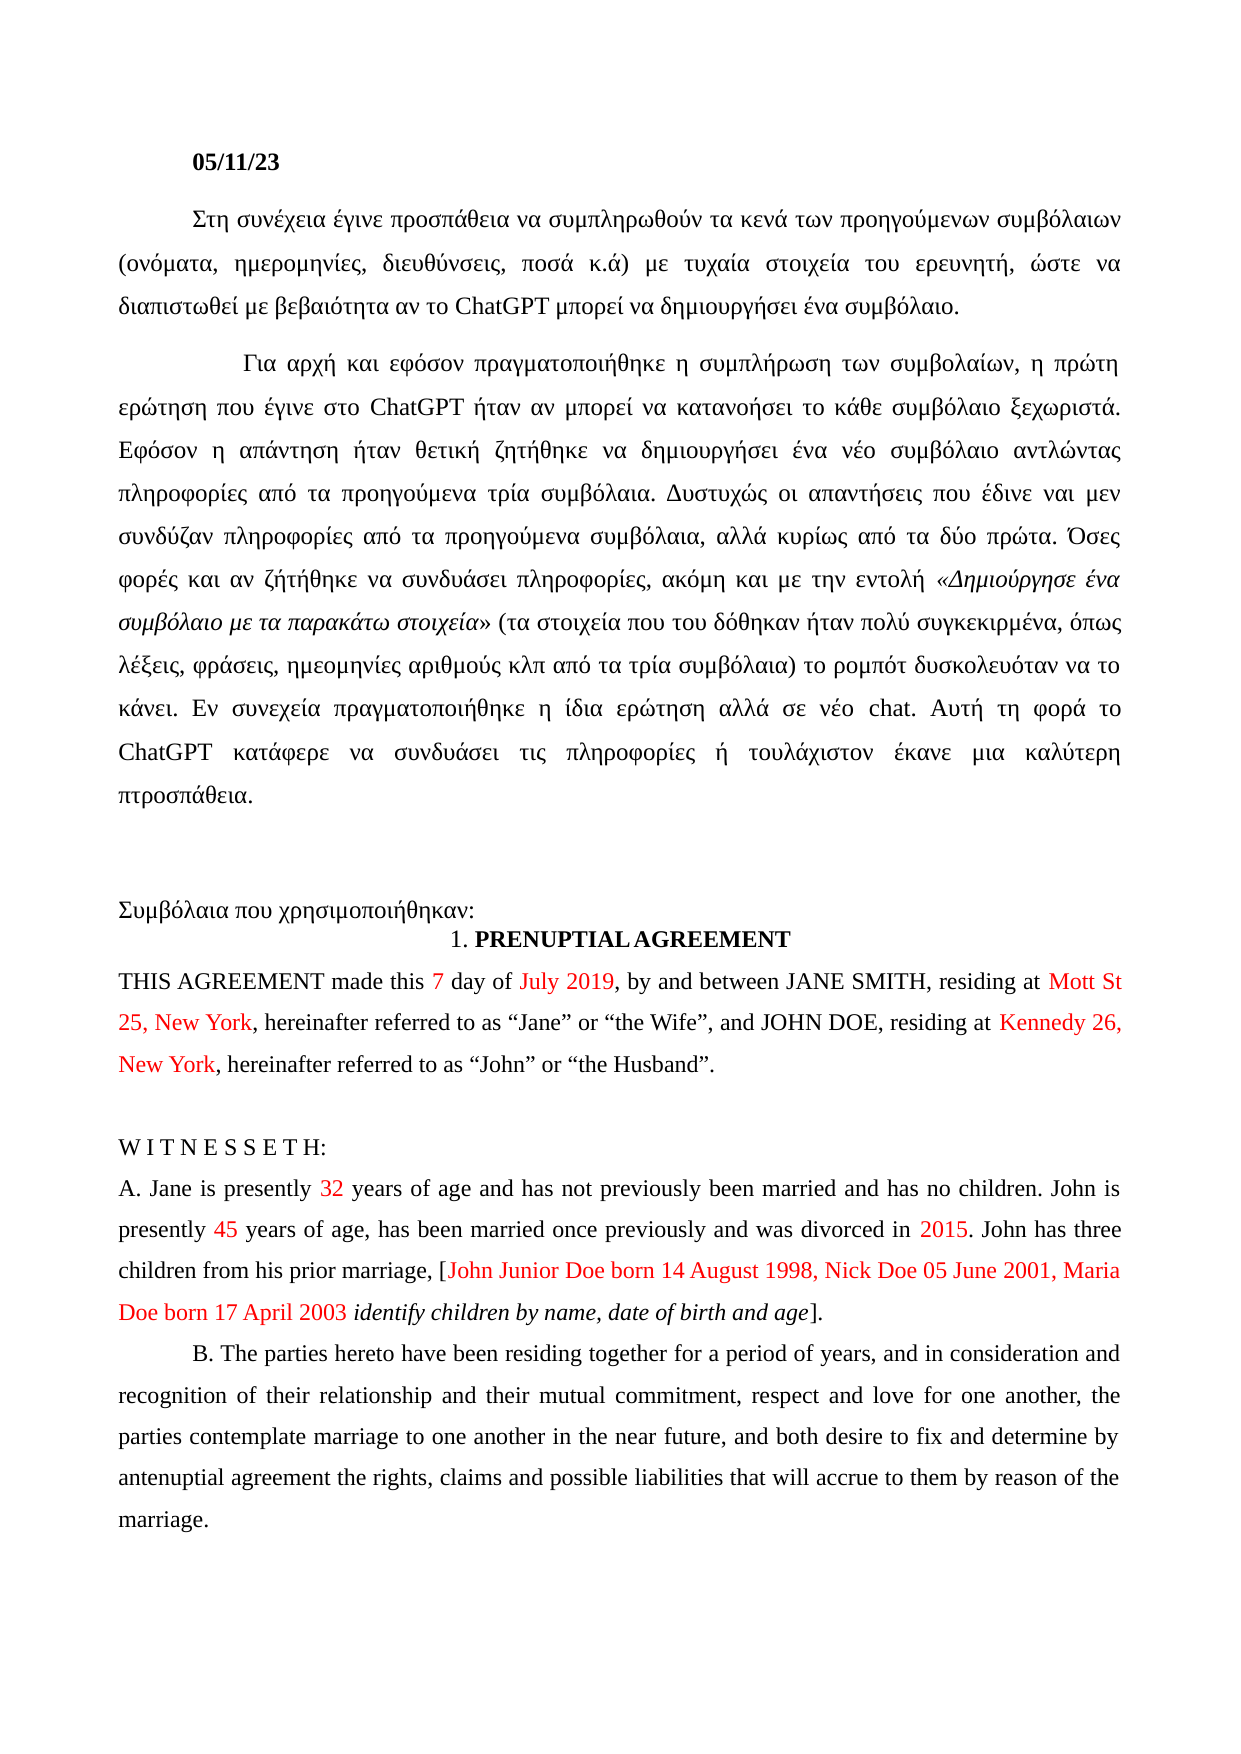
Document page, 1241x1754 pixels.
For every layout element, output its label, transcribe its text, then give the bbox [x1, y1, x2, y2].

text W I T N E S S E T H: [118, 1132, 1122, 1160]
text A. Jane is presently 32 years of age and has not previously been married and has no children. John is presently 45 years of age, has been married once previously and was divorced in 2015. John has three children from his prior marriage, [John Junior Doe born 14 August 1998, Nick Doe 05 June 2001, Maria Doe born 17 April 2003 identify children by name, date of birth and age]. [118, 1174, 1122, 1326]
text B. The parties hereto have been residing together for a period of years, and in consideration and recognition of their relationship and their mutual commitment, respect and love for one another, the parties contemplate marriage to one another in the near future, and both desire to fix and determine by antenuptial agreement the rights, claims and possible liabilities that will accrue to them by reason of the marriage. [118, 1339, 1122, 1532]
text THIS AGREEMENT made this 7 day of July 2019, by and between JANE SMITH, residing at Mott St 25, New York, hereinafter referred to as “Jane” or “the Wife”, and JOHN DOE, residing at Kennedy 26, New York, hereinafter referred to as “John” or “the Husband”. [118, 967, 1122, 1077]
text Στη συνέχεια έγινε προσπάθεια να συμπληρωθούν τα κενά των προηγούμενων συμβόλαιων (ονόματα, ημερομηνίες, διευθύνσεις, ποσά κ.ά) με τυχαία στοιχεία του ερευνητή, ώστε να διαπιστωθεί με βεβαιότητα αν το ChatGPT μπορεί να δημιουργήσει ένα συμβόλαιο. [118, 204, 1122, 319]
text Για αρχή και εφόσον πραγματοποιήθηκε η συμπλήρωση των συμβολαίων, η πρώτη ερώτηση που έγινε στο ChatGPT ήταν αν μπορεί να κατανοήσει το κάθε συμβόλαιο ξεχωριστά. Εφόσον η απάντηση ήταν θετική ζητήθηκε να δημιουργήσει ένα νέο συμβόλαιο αντλώντας πληροφορίες από τα προηγούμενα τρία συμβόλαια. Δυστυχώς οι απαντήσεις που έδινε ναι μεν συνδύζαν πληροφορίες από τα προηγούμενα συμβόλαια, αλλά κυρίως από τα δύο πρώτα. Όσες φορές και αν ζήτήθηκε να συνδυάσει πληροφορίες, ακόμη και με την εντολή «Δημιούργησε ένα συμβόλαιο με τα παρακάτω στοιχεία» (τα στοιχεία που του δόθηκαν ήταν πολύ συγκεκιρμένα, όπως λέξεις, φράσεις, ημεομηνίες αριθμούς κλπ από τα τρία συμβόλαια) το ρομπότ δυσκολευόταν να το κάνει. Εν συνεχεία πραγματοποιήθηκε η ίδια ερώτηση αλλά σε νέο chat. Αυτή τη φορά το ChatGPT κατάφερε να συνδυάσει τις πληροφορίες ή τουλάχιστον έκανε μια καλύτερη πτροσπάθεια. [118, 348, 1122, 808]
text Συμβόλαια που χρησιμοποιήθηκαν: [118, 895, 1122, 924]
text 1. PRENUPTIAL AGREEMENT [118, 924, 1122, 953]
text 05/11/23 [118, 147, 1122, 176]
